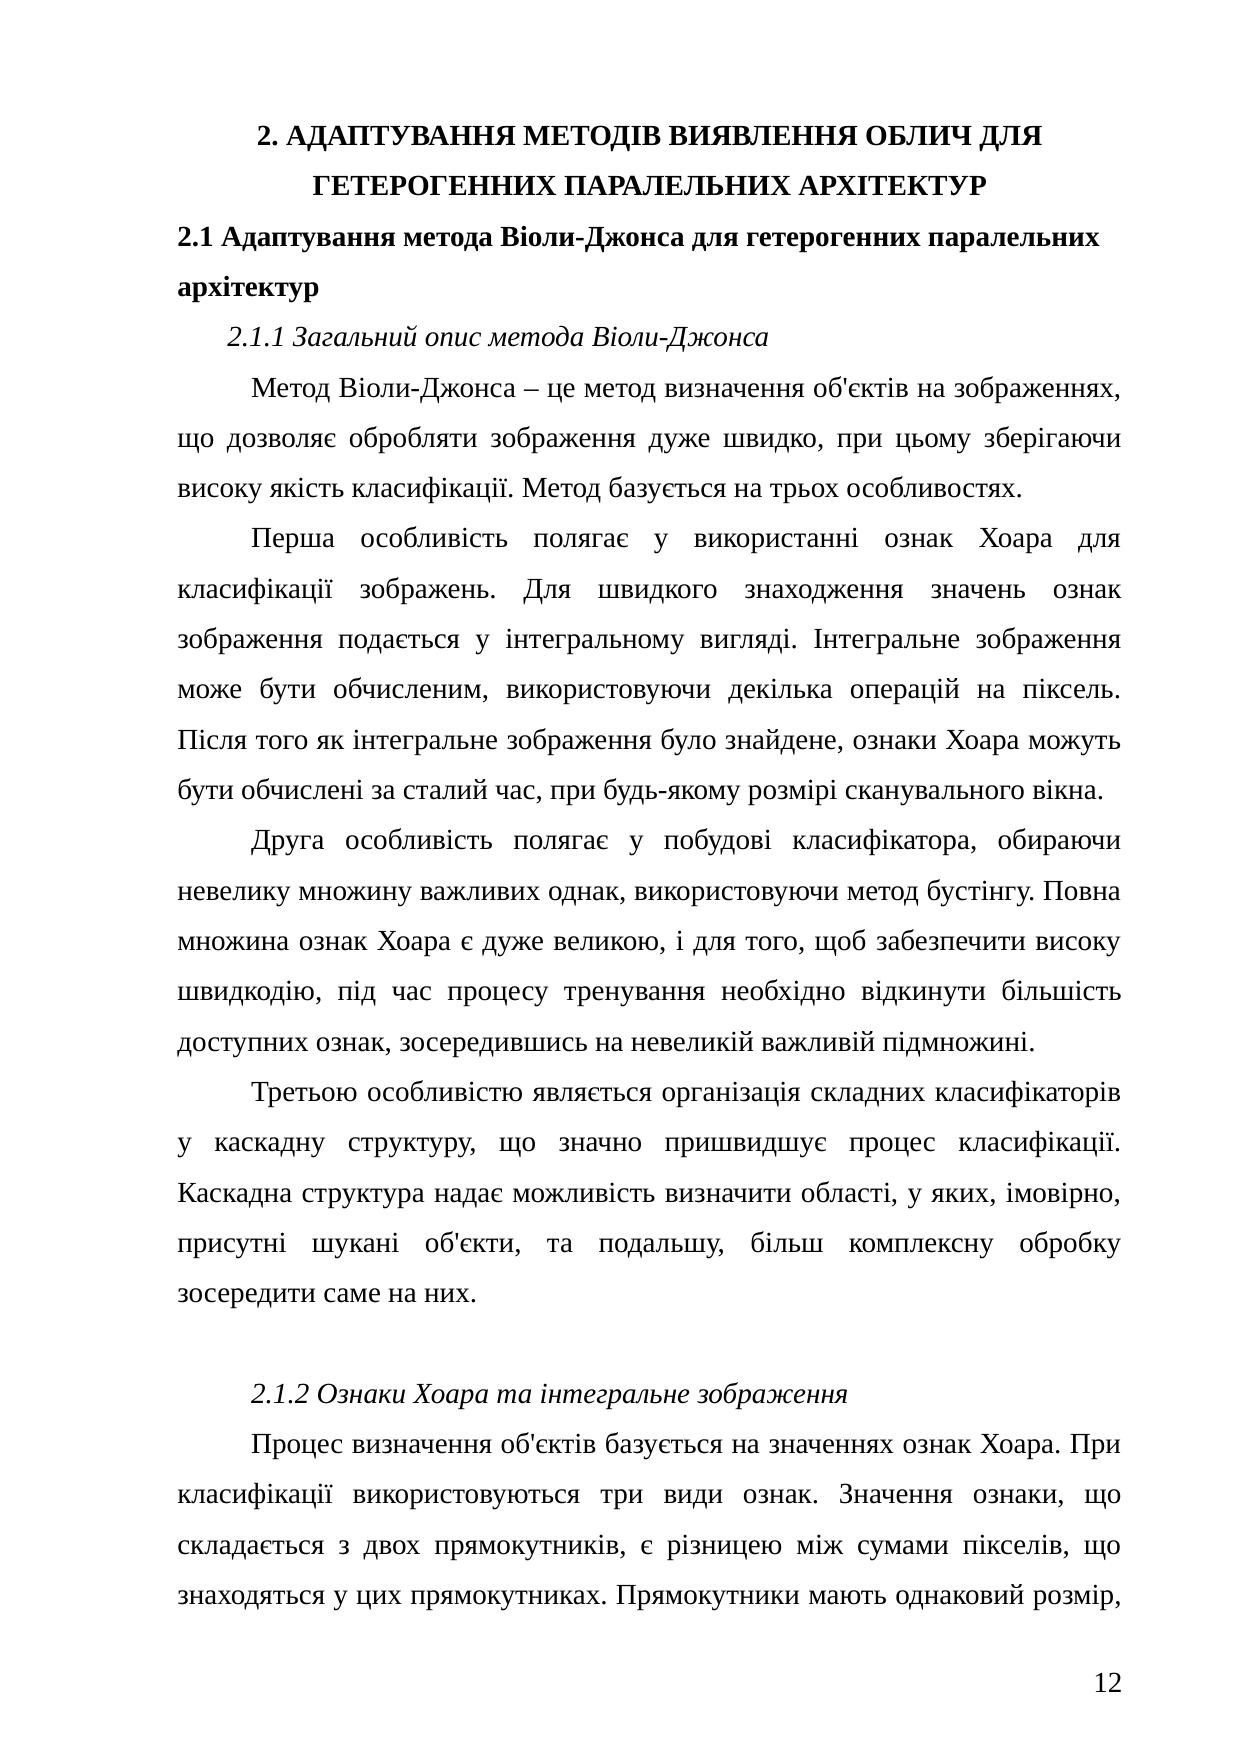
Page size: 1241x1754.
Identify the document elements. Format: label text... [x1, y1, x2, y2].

text Метод Віоли-Джонса – це метод визначення об'єктів на зображеннях, що дозволяє обробляти зображення дуже швидко, при цьому зберігаючи високу якість класифікації. Метод базується на трьох особливостях. [177, 370, 1122, 504]
text Третьою особливістю являється організація складних класифікаторів у каскадну структуру, що значно пришвидшує процес класифікації. Каскадна структура надає можливість визначити області, у яких, імовірно, присутні шукані об'єкти, та подальшу, більш комплексну обробку зосередити саме на них. [177, 1074, 1122, 1309]
text 2. АДАПТУВАННЯ МЕТОДІВ ВИЯВЛЕННЯ ОБЛИЧ ДЛЯ ГЕТЕРОГЕННИХ ПАРАЛЕЛЬНИХ АРХІТЕКТУР [177, 118, 1122, 202]
text 2.1.2 Ознаки Хоара та інтегральне зображення [177, 1376, 1122, 1409]
text 2.1 Адаптування метода Віоли-Джонса для гетерогенних паралельних архітектур [177, 219, 1122, 303]
text Перша особливість полягає у використанні ознак Хоара для класифікації зображень. Для швидкого знаходження значень ознак зображення подається у інтегральному вигляді. Інтегральне зображення може бути обчисленим, використовуючи декілька операцій на піксель. Після того як інтегральне зображення було знайдене, ознаки Хоара можуть бути обчислені за сталий час, при будь-якому розмірі сканувального вікна. [177, 521, 1122, 806]
text Процес визначення об'єктів базується на значеннях ознак Хоара. При класифікації використовуються три види ознак. Значення ознаки, що складається з двох прямокутників, є різницею між сумами пікселів, що знаходяться у цих прямокутниках. Прямокутники мають однаковий розмір, [177, 1426, 1122, 1611]
text Друга особливість полягає у побудові класифікатора, обираючи невелику множину важливих однак, використовуючи метод бустінгу. Повна множина ознак Хоара є дуже великою, і для того, щоб забезпечити високу швидкодію, під час процесу тренування необхідно відкинути більшість доступних ознак, зосередившись на невеликій важливій підмножині. [177, 822, 1122, 1057]
text 2.1.1 Загальний опис метода Віоли-Джонса [177, 319, 1122, 353]
